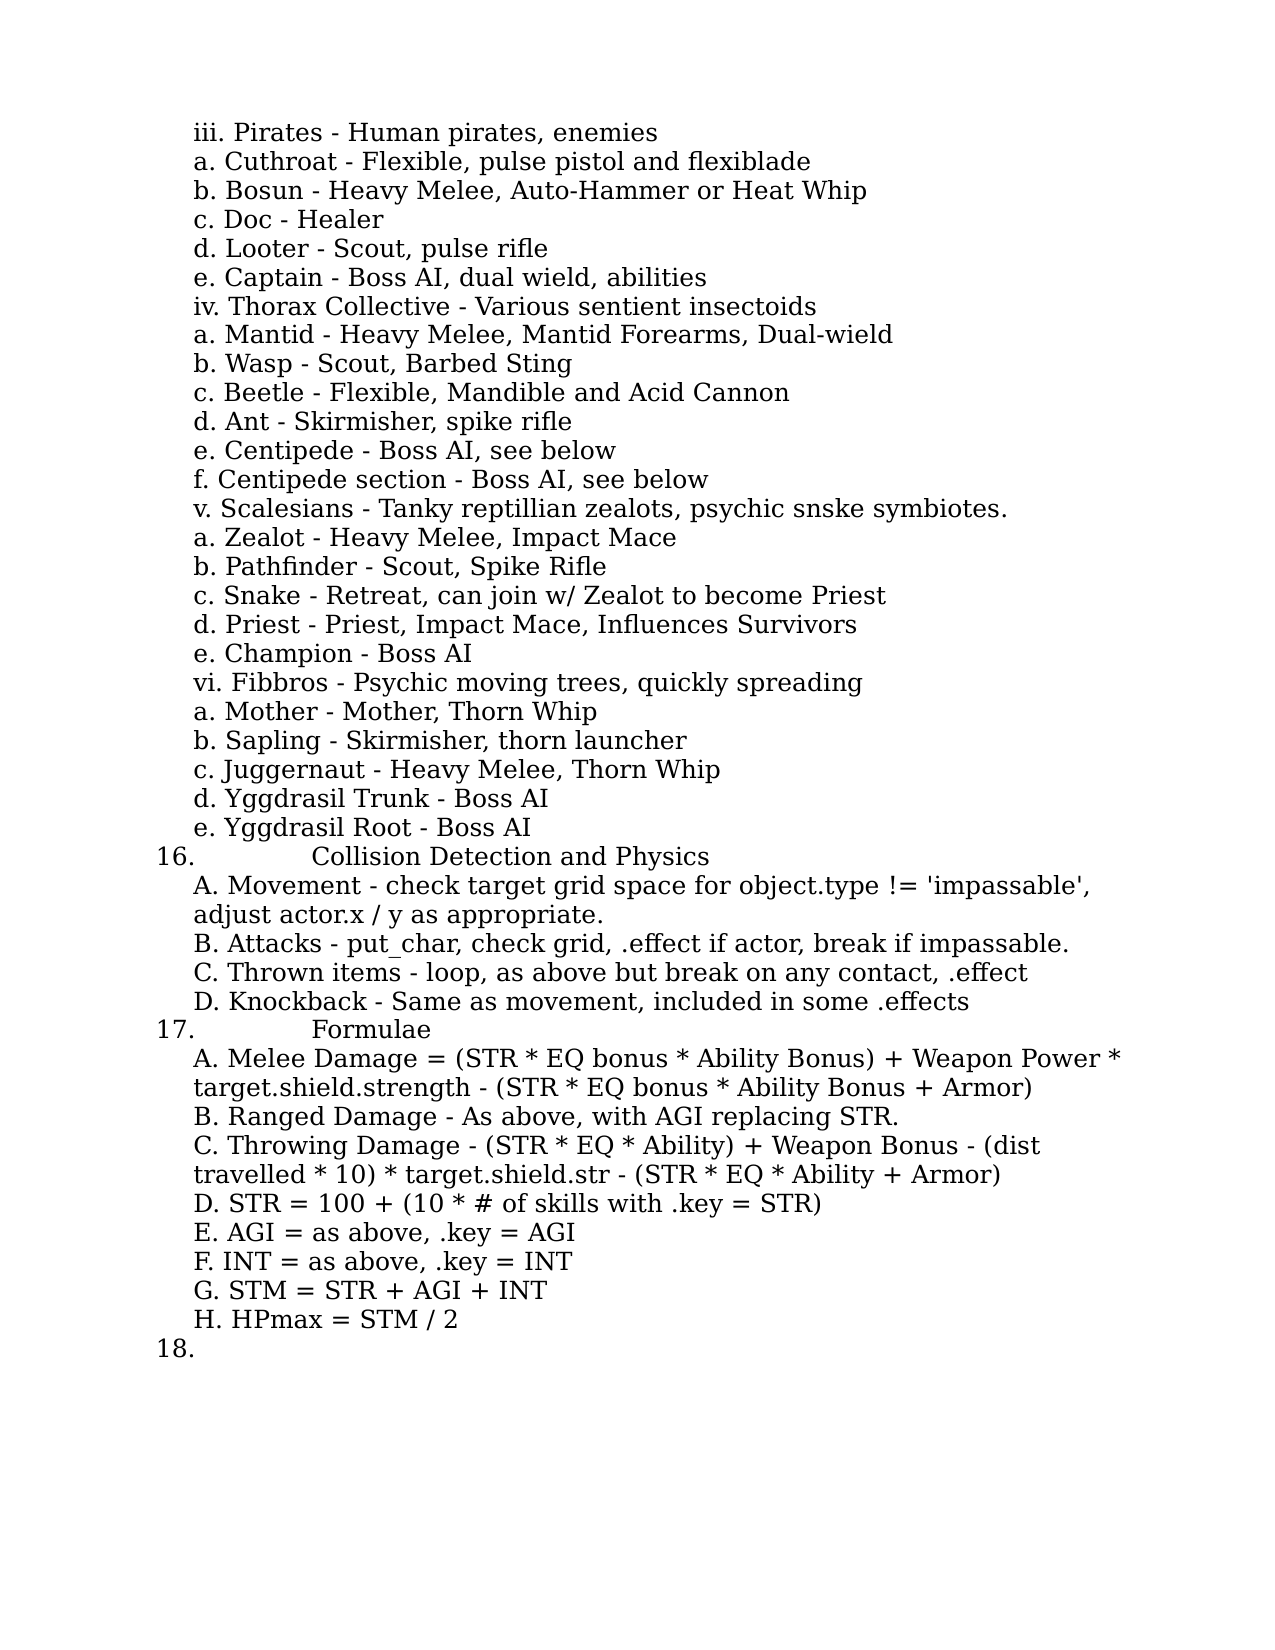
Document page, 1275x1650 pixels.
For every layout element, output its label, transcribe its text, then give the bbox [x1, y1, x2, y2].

list H. HPmax = STM / 2 [156, 1305, 1157, 1334]
list A. Movement - check target grid space for object.type != 'impassable', adjust actor.x / y as appropriate. [156, 871, 1157, 929]
list c. Doc - Healer [156, 205, 1157, 234]
list e. Champion - Boss AI [156, 639, 1157, 668]
list e. Centipede - Boss AI, see below [156, 437, 1157, 466]
list d. Yggdrasil Trunk - Boss AI [156, 784, 1157, 813]
list v. Scalesians - Tanky reptillian zealots, psychic snske symbiotes. [156, 494, 1157, 523]
list B. Ranged Damage - As above, with AGI replacing STR. [156, 1103, 1157, 1132]
list b. Pathfinder - Scout, Spike Rifle [156, 552, 1157, 581]
list e. Yggdrasil Root - Boss AI [156, 813, 1157, 842]
list b. Bosun - Heavy Melee, Auto-Hammer or Heat Whip [156, 176, 1157, 205]
list a. Cuthroat - Flexible, pulse pistol and flexiblade [156, 147, 1157, 176]
list Formulae [156, 1016, 1157, 1045]
list c. Juggernaut - Heavy Melee, Thorn Whip [156, 755, 1157, 784]
list f. Centipede section - Boss AI, see below [156, 466, 1157, 494]
list F. INT = as above, .key = INT [156, 1247, 1157, 1276]
list a. Mother - Mother, Thorn Whip [156, 697, 1157, 726]
list D. STR = 100 + (10 * # of skills with .key = STR) [156, 1189, 1157, 1218]
list d. Priest - Priest, Impact Mace, Influences Survivors [156, 610, 1157, 639]
list iv. Thorax Collective - Various sentient insectoids [156, 292, 1157, 321]
list B. Attacks - put_char, check grid, .effect if actor, break if impassable. [156, 929, 1157, 958]
list a. Mantid - Heavy Melee, Mantid Forearms, Dual-wield [156, 321, 1157, 350]
list C. Thrown items - loop, as above but break on any contact, .effect [156, 958, 1157, 987]
list C. Throwing Damage - (STR * EQ * Ability) + Weapon Bonus - (dist travelled * 10) * target.shield.str - (STR * EQ * Ability + Armor) [156, 1132, 1157, 1189]
list d. Looter - Scout, pulse rifle [156, 234, 1157, 263]
list b. Wasp - Scout, Barbed Sting [156, 350, 1157, 379]
list a. Zealot - Heavy Melee, Impact Mace [156, 523, 1157, 552]
list Collision Detection and Physics [156, 842, 1157, 871]
list e. Captain - Boss AI, dual wield, abilities [156, 263, 1157, 292]
list b. Sapling - Skirmisher, thorn launcher [156, 726, 1157, 755]
list c. Beetle - Flexible, Mandible and Acid Cannon [156, 379, 1157, 408]
list vi. Fibbros - Psychic moving trees, quickly spreading [156, 668, 1157, 697]
list E. AGI = as above, .key = AGI [156, 1218, 1157, 1247]
list iii. Pirates - Human pirates, enemies [156, 118, 1157, 147]
list c. Snake - Retreat, can join w/ Zealot to become Priest [156, 581, 1157, 610]
list d. Ant - Skirmisher, spike rifle [156, 408, 1157, 437]
list D. Knockback - Same as movement, included in some .effects [156, 987, 1157, 1016]
list A. Melee Damage = (STR * EQ bonus * Ability Bonus) + Weapon Power * target.shield.strength - (STR * EQ bonus * Ability Bonus + Armor) [156, 1045, 1157, 1103]
list G. STM = STR + AGI + INT [156, 1276, 1157, 1305]
